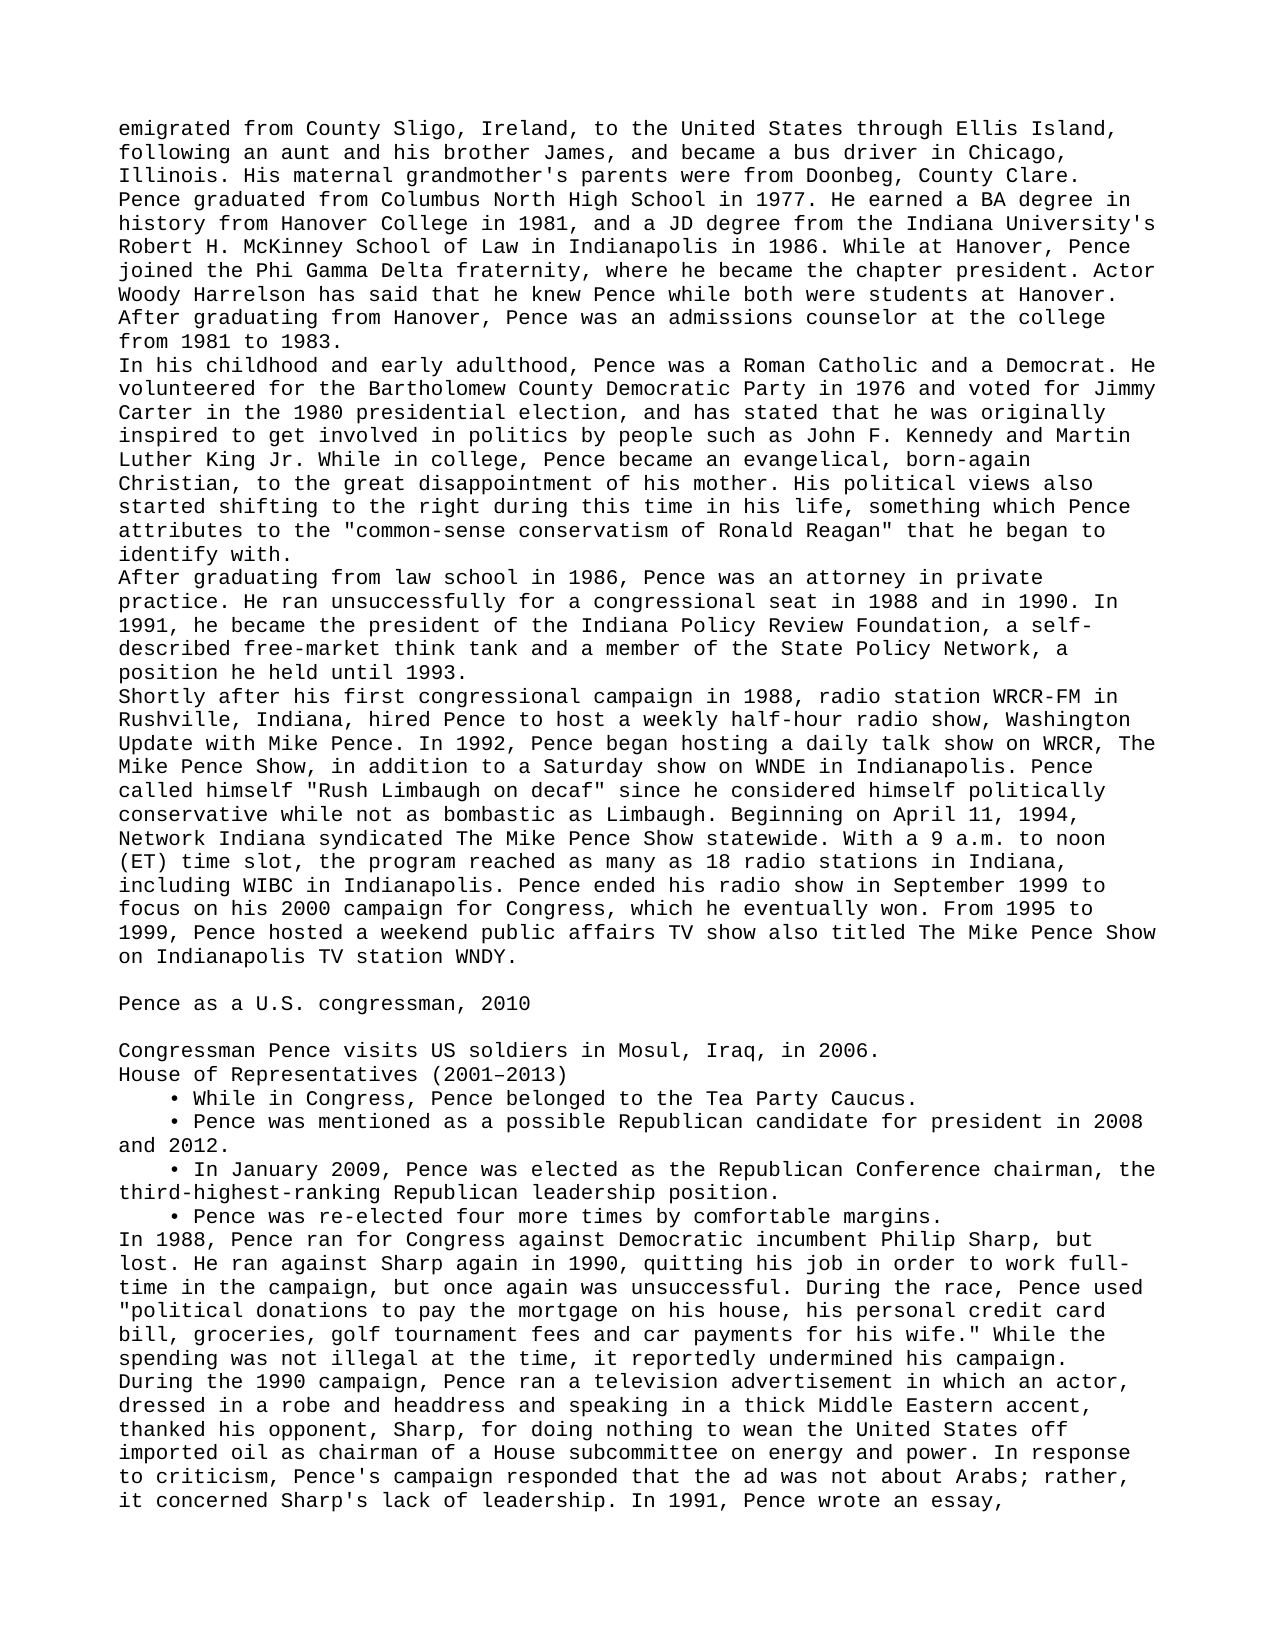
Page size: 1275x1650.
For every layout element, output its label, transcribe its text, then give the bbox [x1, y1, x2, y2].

text Pence as a U.S. congressman, 2010 [118, 993, 1157, 1017]
text • Pence was mentioned as a possible Republican candidate for president in 2008 and 2012. [118, 1111, 1157, 1158]
text During the 1990 campaign, Pence ran a television advertisement in which an actor, dressed in a robe and headdress and speaking in a thick Middle Eastern accent, thanked his opponent, Sharp, for doing nothing to wean the United States off imported oil as chairman of a House subcommittee on energy and power. In response to criticism, Pence's campaign responded that the ad was not about Arabs; rather, it concerned Sharp's lack of leadership. In 1991, Pence wrote an essay, [118, 1371, 1157, 1513]
text Pence graduated from Columbus North High School in 1977. He earned a BA degree in history from Hanover College in 1981, and a JD degree from the Indiana University's Robert H. McKinney School of Law in Indianapolis in 1986. While at Hanover, Pence joined the Phi Gamma Delta fraternity, where he became the chapter president. Actor Woody Harrelson has said that he knew Pence while both were students at Hanover. After graduating from Hanover, Pence was an admissions counselor at the college from 1981 to 1983. [118, 189, 1157, 354]
text House of Representatives (2001–2013) [118, 1064, 1157, 1088]
text emigrated from County Sligo, Ireland, to the United States through Ellis Island, following an aunt and his brother James, and became a bus driver in Chicago, Illinois. His maternal grandmother's parents were from Doonbeg, County Clare. [118, 118, 1157, 189]
text • While in Congress, Pence belonged to the Tea Party Caucus. [118, 1088, 1157, 1111]
text • Pence was re-elected four more times by comfortable margins. [118, 1206, 1157, 1229]
text After graduating from law school in 1986, Pence was an attorney in private practice. He ran unsuccessfully for a congressional seat in 1988 and in 1990. In 1991, he became the president of the Indiana Policy Review Foundation, a self-described free-market think tank and a member of the State Policy Network, a position he held until 1993. [118, 567, 1157, 686]
text In 1988, Pence ran for Congress against Democratic incumbent Philip Sharp, but lost. He ran against Sharp again in 1990, quitting his job in order to work full-time in the campaign, but once again was unsuccessful. During the race, Pence used "political donations to pay the mortgage on his house, his personal credit card bill, groceries, golf tournament fees and car payments for his wife." While the spending was not illegal at the time, it reportedly undermined his campaign. [118, 1229, 1157, 1371]
text In his childhood and early adulthood, Pence was a Roman Catholic and a Democrat. He volunteered for the Bartholomew County Democratic Party in 1976 and voted for Jimmy Carter in the 1980 presidential election, and has stated that he was originally inspired to get involved in politics by people such as John F. Kennedy and Martin Luther King Jr. While in college, Pence became an evangelical, born-again Christian, to the great disappointment of his mother. His political views also started shifting to the right during this time in his life, something which Pence attributes to the "common-sense conservatism of Ronald Reagan" that he began to identify with. [118, 354, 1157, 567]
text Congressman Pence visits US soldiers in Mosul, Iraq, in 2006. [118, 1040, 1157, 1064]
text Shortly after his first congressional campaign in 1988, radio station WRCR-FM in Rushville, Indiana, hired Pence to host a weekly half-hour radio show, Washington Update with Mike Pence. In 1992, Pence began hosting a daily talk show on WRCR, The Mike Pence Show, in addition to a Saturday show on WNDE in Indianapolis. Pence called himself "Rush Limbaugh on decaf" since he considered himself politically conservative while not as bombastic as Limbaugh. Beginning on April 11, 1994, Network Indiana syndicated The Mike Pence Show statewide. With a 9 a.m. to noon (ET) time slot, the program reached as many as 18 radio stations in Indiana, including WIBC in Indianapolis. Pence ended his radio show in September 1999 to focus on his 2000 campaign for Congress, which he eventually won. From 1995 to 1999, Pence hosted a weekend public affairs TV show also titled The Mike Pence Show on Indianapolis TV station WNDY. [118, 686, 1157, 969]
text • In January 2009, Pence was elected as the Republican Conference chairman, the third-highest-ranking Republican leadership position. [118, 1158, 1157, 1206]
